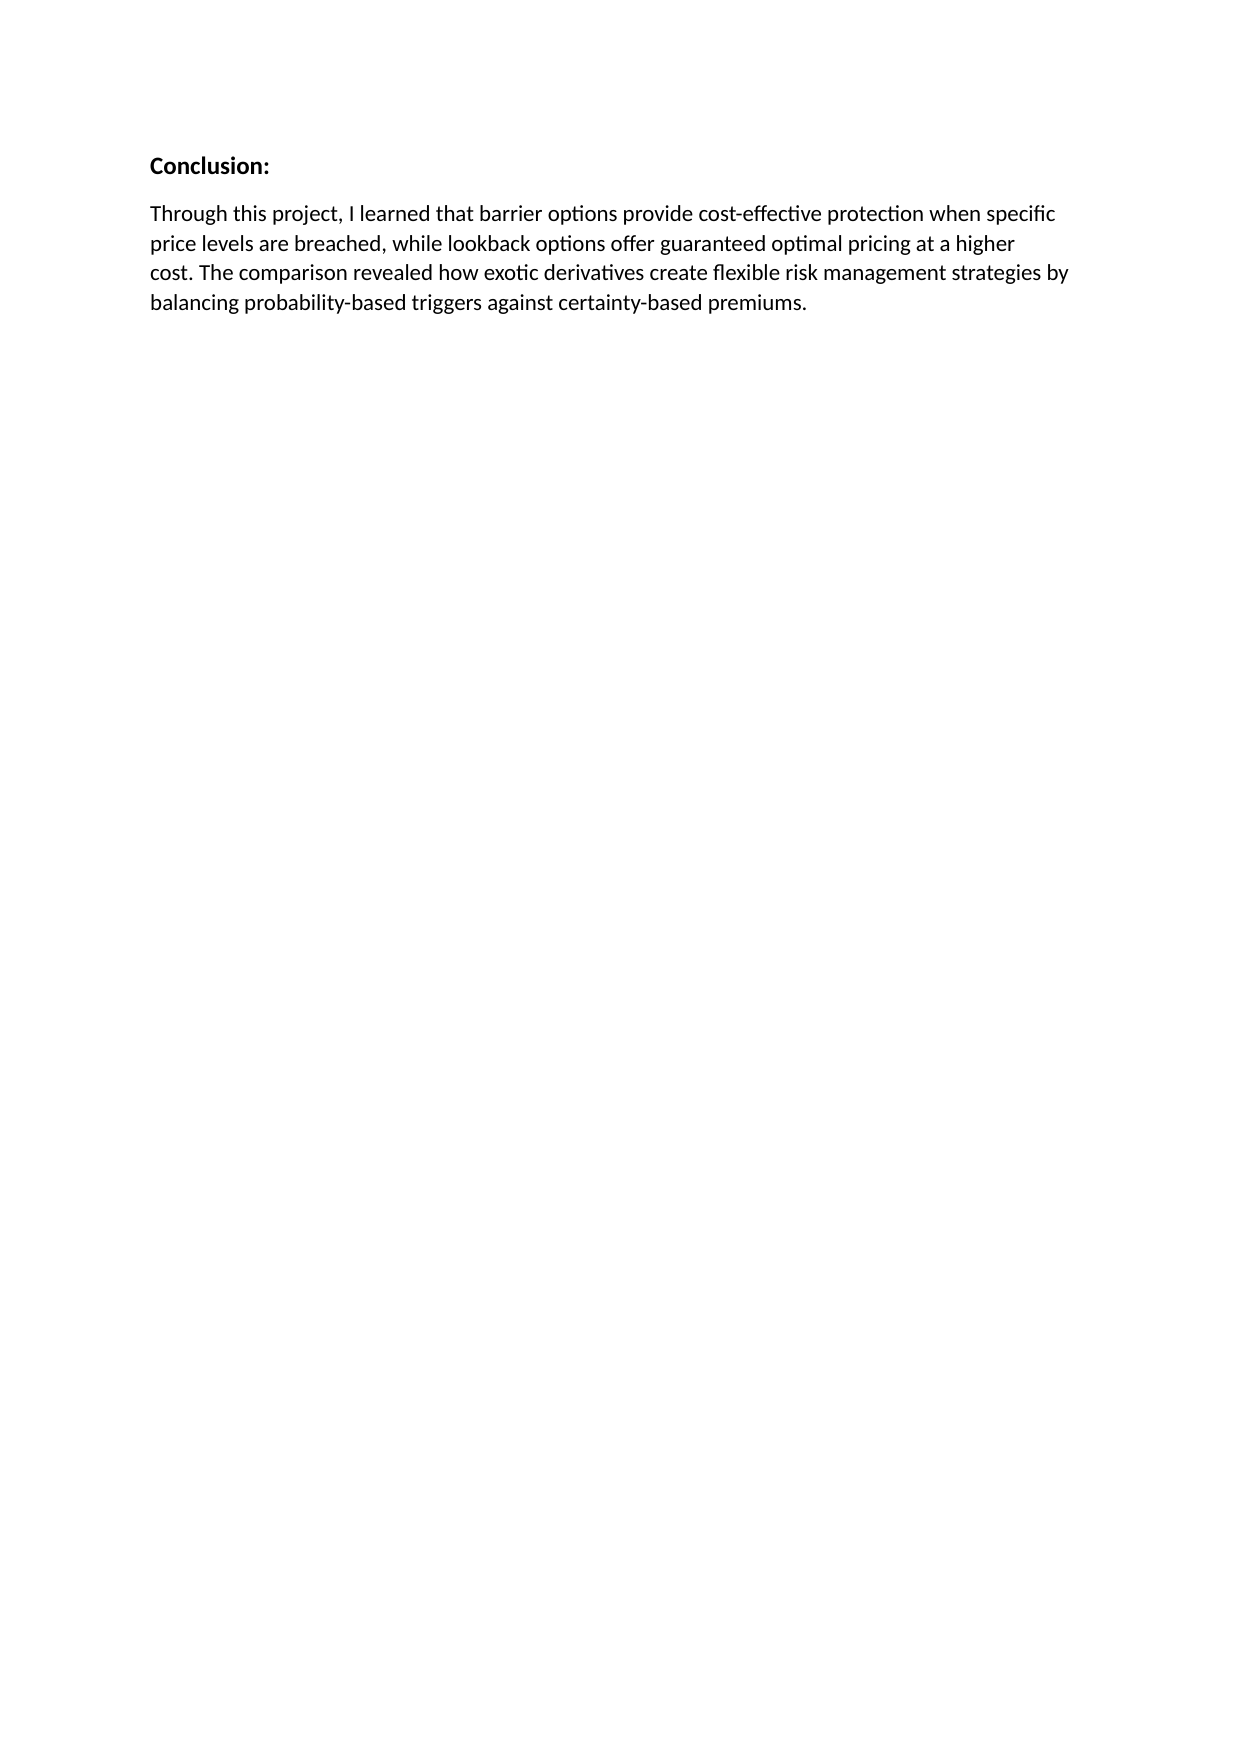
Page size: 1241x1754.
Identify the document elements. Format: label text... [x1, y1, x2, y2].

text Conclusion: [150, 150, 1090, 181]
text Through this project, I learned that barrier options provide cost-effective protection when specific price levels are breached, while lookback options offer guaranteed optimal pricing at a higher cost. The comparison revealed how exotic derivatives create flexible risk management strategies by balancing probability-based triggers against certainty-based premiums. [150, 199, 1090, 316]
